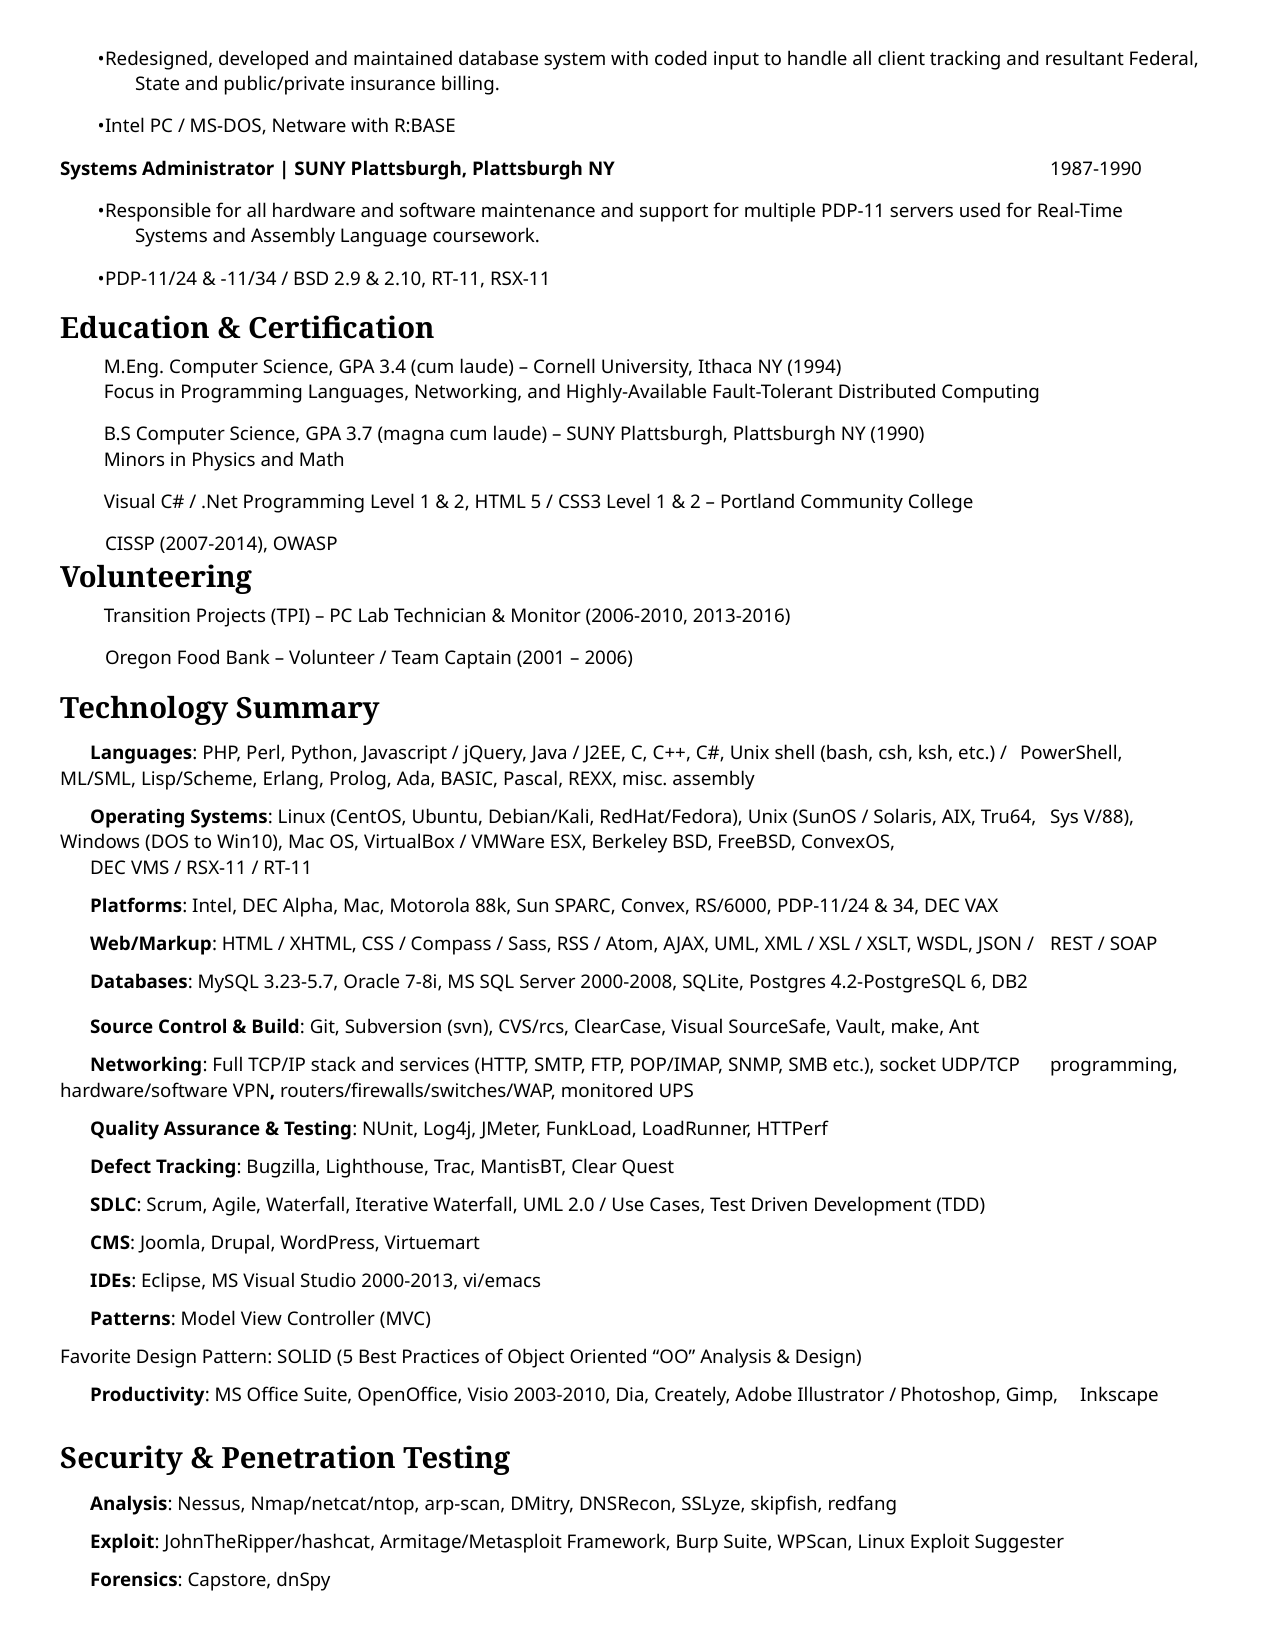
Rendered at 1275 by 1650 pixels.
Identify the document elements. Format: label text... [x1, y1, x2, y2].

text Networking: Full TCP/IP stack and services (HTTP, SMTP, FTP, POP/IMAP, SNMP, SMB etc.), socket UDP/TCP programming, hardware/software VPN, routers/firewalls/switches/WAP, monitored UPS [60, 1052, 1184, 1103]
text Defect Tracking: Bugzilla, Lighthouse, Trac, MantisBT, Clear Quest [60, 1153, 1184, 1179]
text Databases: MySQL 3.23-5.7, Oracle 7-8i, MS SQL Server 2000-2008, SQLite, Postgres 4.2-PostgreSQL 6, DB2 [60, 968, 1184, 994]
list Redesigned, developed and maintained database system with coded input to handle all client tracking and resultant Federal, State and public/private insurance billing. [97, 45, 1215, 96]
text Forensics: Capstore, dnSpy [60, 1566, 1184, 1591]
text M.Eng. Computer Science, GPA 3.4 (cum laude) – Cornell University, Ithaca NY (1994) Focus in Programming Languages, Networking, and Highly-Available Fault-Tolerant Distributed Computing [60, 353, 1215, 404]
text Transition Projects (TPI) – PC Lab Technician & Monitor (2006-2010, 2013-2016) [60, 602, 1215, 627]
text Quality Assurance & Testing: NUnit, Log4j, JMeter, FunkLoad, LoadRunner, HTTPerf [60, 1115, 1184, 1141]
text Patterns: Model View Controller (MVC) [60, 1305, 1184, 1331]
text Volunteering [60, 556, 1190, 602]
text Systems Administrator | SUNY Plattsburgh, Plattsburgh NY 1987-1990 [60, 155, 1215, 180]
text IDEs: Eclipse, MS Visual Studio 2000-2013, vi/emacs [60, 1267, 1184, 1293]
text Web/Markup: HTML / XHTML, CSS / Compass / Sass, RSS / Atom, AJAX, UML, XML / XSL / XSLT, WSDL, JSON / REST / SOAP [60, 930, 1184, 956]
text Technology Summary [60, 687, 1184, 727]
text Visual C# / .Net Programming Level 1 & 2, HTML 5 / CSS3 Level 1 & 2 – Portland Community College [60, 488, 1215, 514]
list PDP-11/24 & -11/34 / BSD 2.9 & 2.10, RT-11, RSX-11 [97, 265, 1215, 290]
text B.S Computer Science, GPA 3.7 (magna cum laude) – SUNY Plattsburgh, Plattsburgh NY (1990) Minors in Physics and Math [60, 421, 1215, 472]
text Languages: PHP, Perl, Python, Javascript / jQuery, Java / J2EE, C, C++, C#, Unix shell (bash, csh, ksh, etc.) / PowerShell, ML/SML, Lisp/Scheme, Erlang, Prolog, Ada, BASIC, Pascal, REXX, misc. assembly [60, 739, 1184, 791]
text Exploit: JohnTheRipper/hashcat, Armitage/Metasploit Framework, Burp Suite, WPScan, Linux Exploit Suggester [60, 1528, 1184, 1553]
text Platforms: Intel, DEC Alpha, Mac, Motorola 88k, Sun SPARC, Convex, RS/6000, PDP-11/24 & 34, DEC VAX [60, 892, 1184, 918]
list Intel PC / MS-DOS, Netware with R:BASE [97, 113, 1215, 138]
text Operating Systems: Linux (CentOS, Ubuntu, Debian/Kali, RedHat/Fedora), Unix (SunOS / Solaris, AIX, Tru64, Sys V/88), Windows (DOS to Win10), Mac OS, VirtualBox / VMWare ESX, Berkeley BSD, FreeBSD, ConvexOS, DEC VMS / RSX-11 / RT-11 [60, 803, 1184, 879]
text Favorite Design Pattern: SOLID (5 Best Practices of Object Oriented “OO” Analysis & Design) [60, 1343, 1184, 1369]
text Oregon Food Bank – Volunteer / Team Captain (2001 – 2006) [60, 644, 1184, 670]
list Responsible for all hardware and software maintenance and support for multiple PDP-11 servers used for Real-Time Systems and Assembly Language coursework. [97, 197, 1215, 248]
text Productivity: MS Office Suite, OpenOffice, Visio 2003-2010, Dia, Creately, Adobe Illustrator / Photoshop, Gimp, Inkscape [60, 1381, 1184, 1407]
text CISSP (2007-2014), OWASP [60, 531, 1184, 556]
text Security & Penetration Testing [60, 1438, 1184, 1477]
text Analysis: Nessus, Nmap/netcat/ntop, arp-scan, DMitry, DNSRecon, SSLyze, skipfish, redfang [60, 1490, 1184, 1515]
text Education & Certification [60, 307, 1190, 353]
text Source Control & Build: Git, Subversion (svn), CVS/rcs, ClearCase, Visual SourceSafe, Vault, make, Ant [60, 1014, 1184, 1039]
text SDLC: Scrum, Agile, Waterfall, Iterative Waterfall, UML 2.0 / Use Cases, Test Driven Development (TDD) [60, 1191, 1184, 1217]
text CMS: Joomla, Drupal, WordPress, Virtuemart [60, 1229, 1184, 1255]
